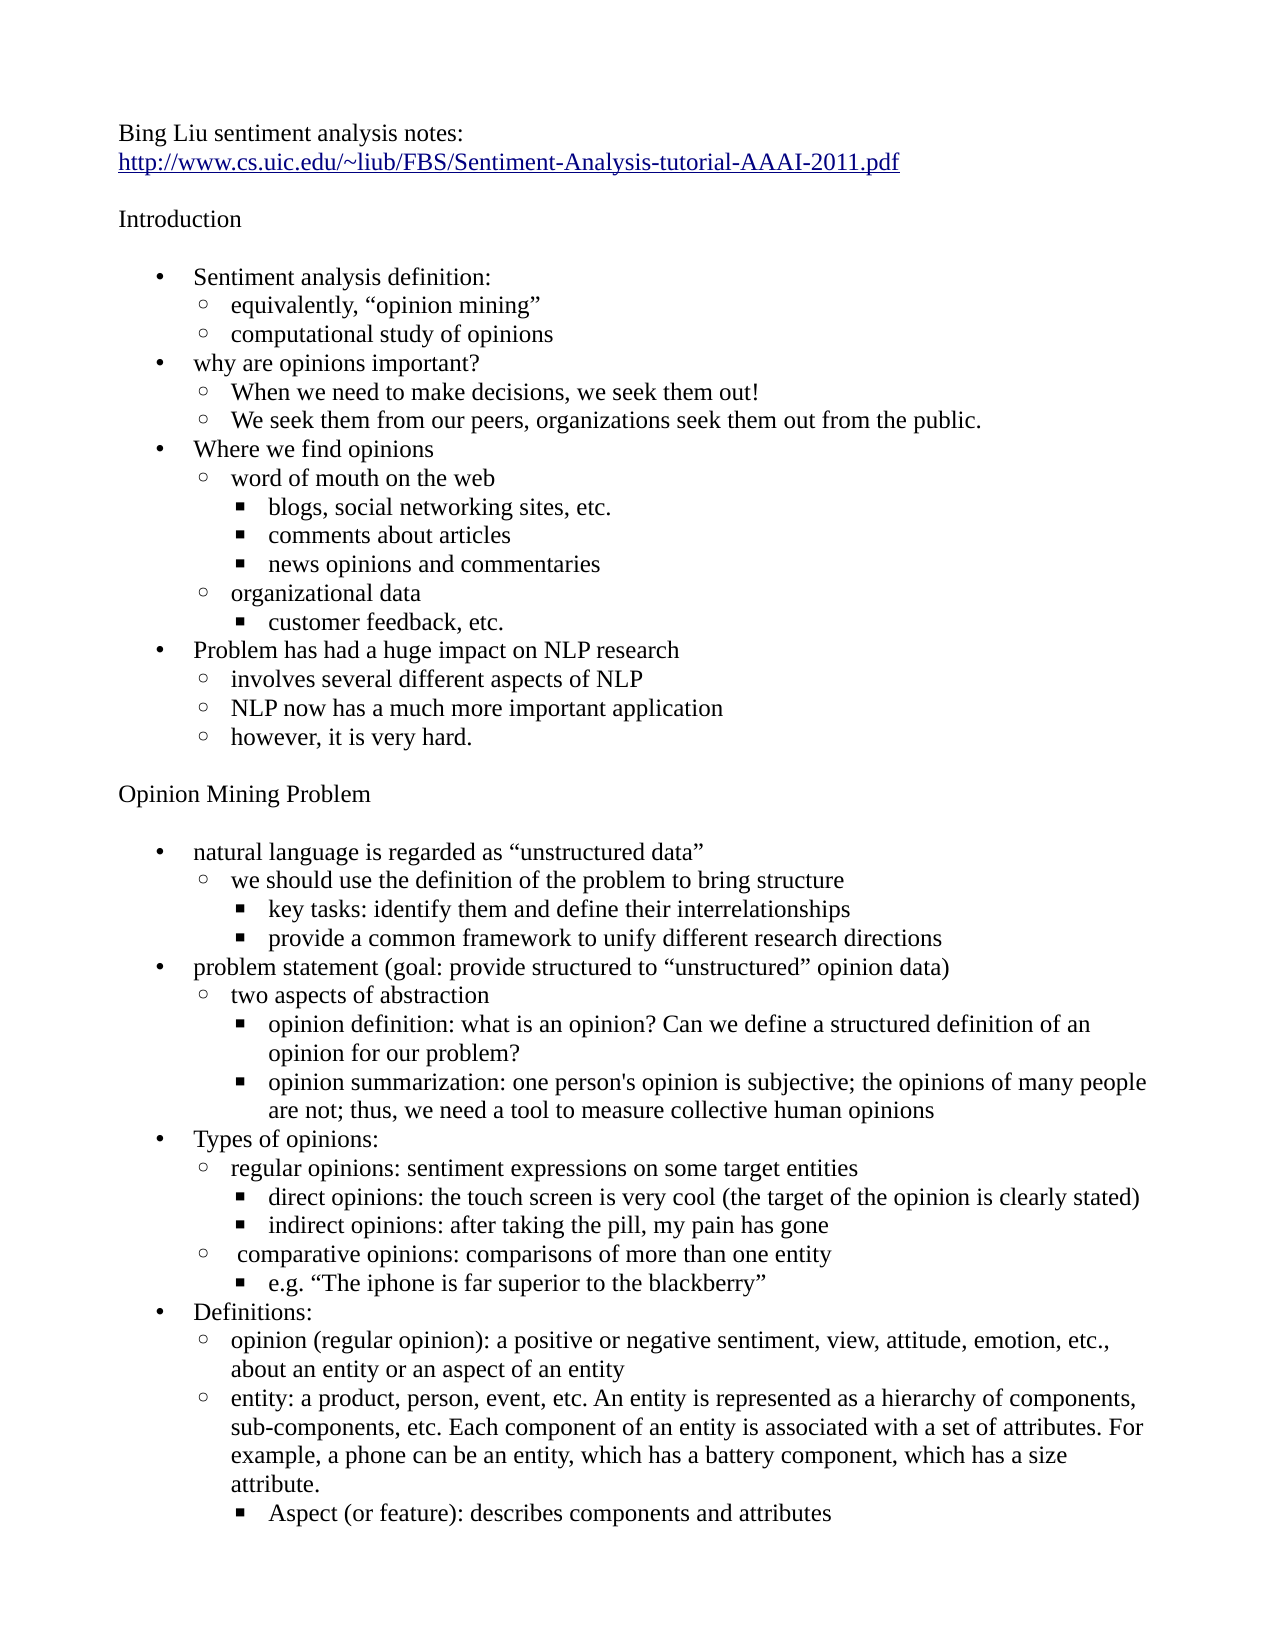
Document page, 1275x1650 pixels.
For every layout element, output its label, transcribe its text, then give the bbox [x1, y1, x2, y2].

list customer feedback, etc. [231, 607, 1157, 636]
list When we need to make decisions, we seek them out! [193, 377, 1157, 406]
list direct opinions: the touch screen is very cool (the target of the opinion is clearly stated) [231, 1182, 1157, 1211]
text http://www.cs.uic.edu/~liub/FBS/Sentiment-Analysis-tutorial-AAAI-2011.pdf [118, 147, 1157, 176]
list Types of opinions: [156, 1124, 1157, 1153]
text Introduction [118, 204, 1157, 233]
list NLP now has a much more important application [193, 693, 1157, 722]
list regular opinions: sentiment expressions on some target entities [193, 1153, 1157, 1182]
list involves several different aspects of NLP [193, 664, 1157, 693]
list Where we find opinions [156, 434, 1157, 463]
list why are opinions important? [156, 348, 1157, 377]
list Definitions: [156, 1297, 1157, 1326]
list comments about articles [231, 521, 1157, 549]
list indirect opinions: after taking the pill, my pain has gone [231, 1211, 1157, 1239]
list equivalently, “opinion mining” [193, 291, 1157, 319]
list news opinions and commentaries [231, 549, 1157, 578]
text Bing Liu sentiment analysis notes: [118, 118, 1157, 147]
list opinion definition: what is an opinion? Can we define a structured definition of an opinion for our problem? [231, 1009, 1157, 1067]
text Opinion Mining Problem [118, 779, 1157, 808]
list e.g. “The iphone is far superior to the blackberry” [231, 1268, 1157, 1297]
list entity: a product, person, event, etc. An entity is represented as a hierarchy of components, sub-components, etc. Each component of an entity is associated with a set of attributes. For example, a phone can be an entity, which has a battery component, which has a size attribute. [193, 1383, 1157, 1498]
list however, it is very hard. [193, 722, 1157, 751]
list organizational data [193, 578, 1157, 607]
list two aspects of abstraction [193, 981, 1157, 1009]
list opinion summarization: one person's opinion is subjective; the opinions of many people are not; thus, we need a tool to measure collective human opinions [231, 1067, 1157, 1124]
list Problem has had a huge impact on NLP research [156, 636, 1157, 664]
list comparative opinions: comparisons of more than one entity [193, 1239, 1157, 1268]
list problem statement (goal: provide structured to “unstructured” opinion data) [156, 952, 1157, 981]
list Sentiment analysis definition: [156, 262, 1157, 291]
list We seek them from our peers, organizations seek them out from the public. [193, 406, 1157, 434]
list we should use the definition of the problem to bring structure [193, 866, 1157, 894]
list opinion (regular opinion): a positive or negative sentiment, view, attitude, emotion, etc., about an entity or an aspect of an entity [193, 1326, 1157, 1383]
list key tasks: identify them and define their interrelationships [231, 894, 1157, 923]
list blogs, social networking sites, etc. [231, 492, 1157, 521]
list computational study of opinions [193, 319, 1157, 348]
list word of mouth on the web [193, 463, 1157, 492]
list Aspect (or feature): describes components and attributes [231, 1498, 1157, 1527]
list natural language is regarded as “unstructured data” [156, 837, 1157, 866]
list provide a common framework to unify different research directions [231, 923, 1157, 952]
